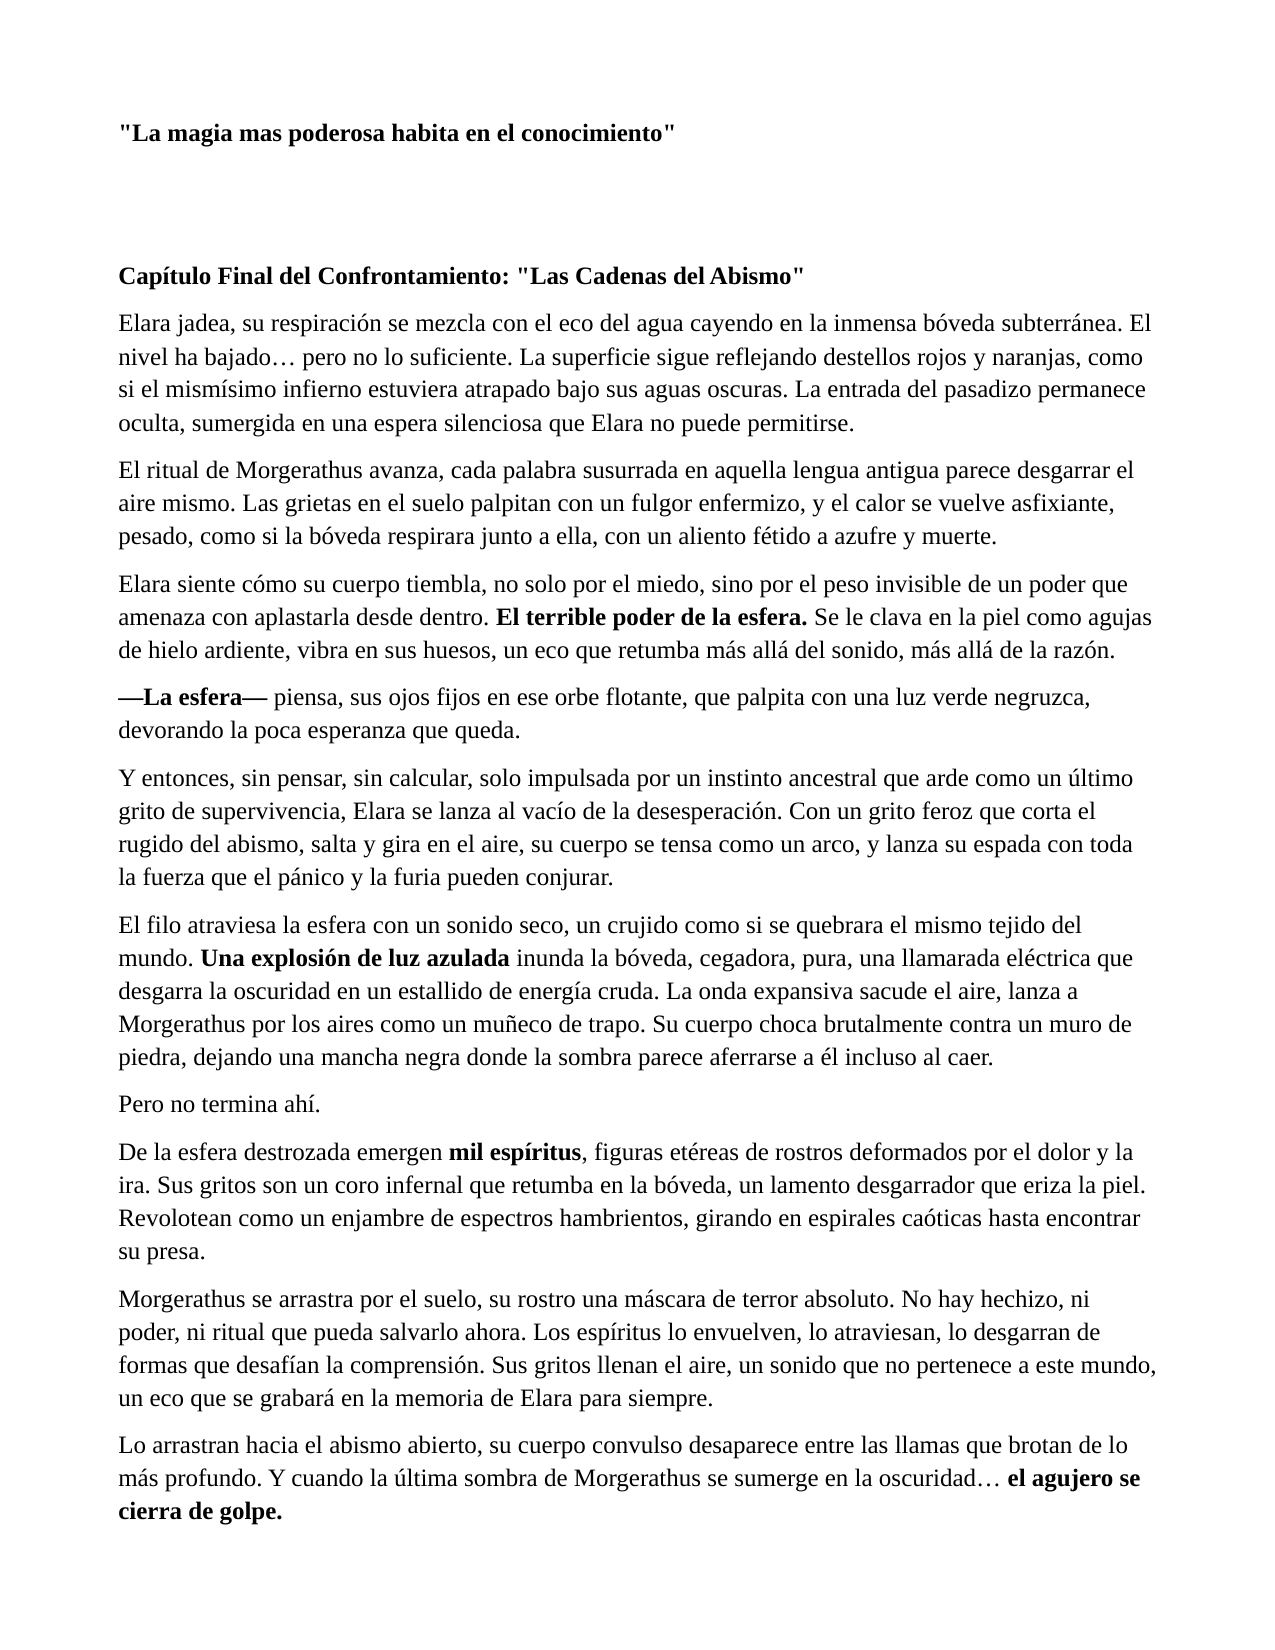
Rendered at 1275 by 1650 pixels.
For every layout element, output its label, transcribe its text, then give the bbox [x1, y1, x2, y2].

text Elara siente cómo su cuerpo tiembla, no solo por el miedo, sino por el peso invisible de un poder que amenaza con aplastarla desde dentro. El terrible poder de la esfera. Se le clava en la piel como agujas de hielo ardiente, vibra en sus huesos, un eco que retumba más allá del sonido, más allá de la razón. [118, 569, 1157, 664]
text Y entonces, sin pensar, sin calcular, solo impulsada por un instinto ancestral que arde como un último grito de supervivencia, Elara se lanza al vacío de la desesperación. Con un grito feroz que corta el rugido del abismo, salta y gira en el aire, su cuerpo se tensa como un arco, y lanza su espada con toda la fuerza que el pánico y la furia pueden conjurar. [118, 763, 1157, 891]
text El ritual de Morgerathus avanza, cada palabra susurrada en aquella lengua antigua parece desgarrar el aire mismo. Las grietas en el suelo palpitan con un fulgor enfermizo, y el calor se vuelve asfixiante, pesado, como si la bóveda respirara junto a ella, con un aliento fétido a azufre y muerte. [118, 455, 1157, 550]
text Pero no termina ahí. [118, 1089, 1157, 1118]
text El filo atraviesa la esfera con un sonido seco, un crujido como si se quebrara el mismo tejido del mundo. Una explosión de luz azulada inunda la bóveda, cegadora, pura, una llamarada eléctrica que desgarra la oscuridad en un estallido de energía cruda. La onda expansiva sacude el aire, lanza a Morgerathus por los aires como un muñeco de trapo. Su cuerpo choca brutalmente contra un muro de piedra, dejando una mancha negra donde la sombra parece aferrarse a él incluso al caer. [118, 910, 1157, 1071]
text Capítulo Final del Confrontamiento: "Las Cadenas del Abismo" [118, 261, 1157, 290]
text Morgerathus se arrastra por el suelo, su rostro una máscara de terror absoluto. No hay hechizo, ni poder, ni ritual que pueda salvarlo ahora. Los espíritus lo envuelven, lo atraviesan, lo desgarran de formas que desafían la comprensión. Sus gritos llenan el aire, un sonido que no pertenece a este mundo, un eco que se grabará en la memoria de Elara para siempre. [118, 1284, 1157, 1412]
text De la esfera destrozada emergen mil espíritus, figuras etéreas de rostros deformados por el dolor y la ira. Sus gritos son un coro infernal que retumba en la bóveda, un lamento desgarrador que eriza la piel. Revolotean como un enjambre de espectros hambrientos, girando en espirales caóticas hasta encontrar su presa. [118, 1137, 1157, 1265]
text "La magia mas poderosa habita en el conocimiento" [118, 118, 1157, 147]
text —La esfera— piensa, sus ojos fijos en ese orbe flotante, que palpita con una luz verde negruzca, devorando la poca esperanza que queda. [118, 682, 1157, 744]
text Lo arrastran hacia el abismo abierto, su cuerpo convulso desaparece entre las llamas que brotan de lo más profundo. Y cuando la última sombra de Morgerathus se sumerge en la oscuridad… el agujero se cierra de golpe. [118, 1430, 1157, 1525]
text Elara jadea, su respiración se mezcla con el eco del agua cayendo en la inmensa bóveda subterránea. El nivel ha bajado… pero no lo suficiente. La superficie sigue reflejando destellos rojos y naranjas, como si el mismísimo infierno estuviera atrapado bajo sus aguas oscuras. La entrada del pasadizo permanece oculta, sumergida en una espera silenciosa que Elara no puede permitirse. [118, 308, 1157, 436]
